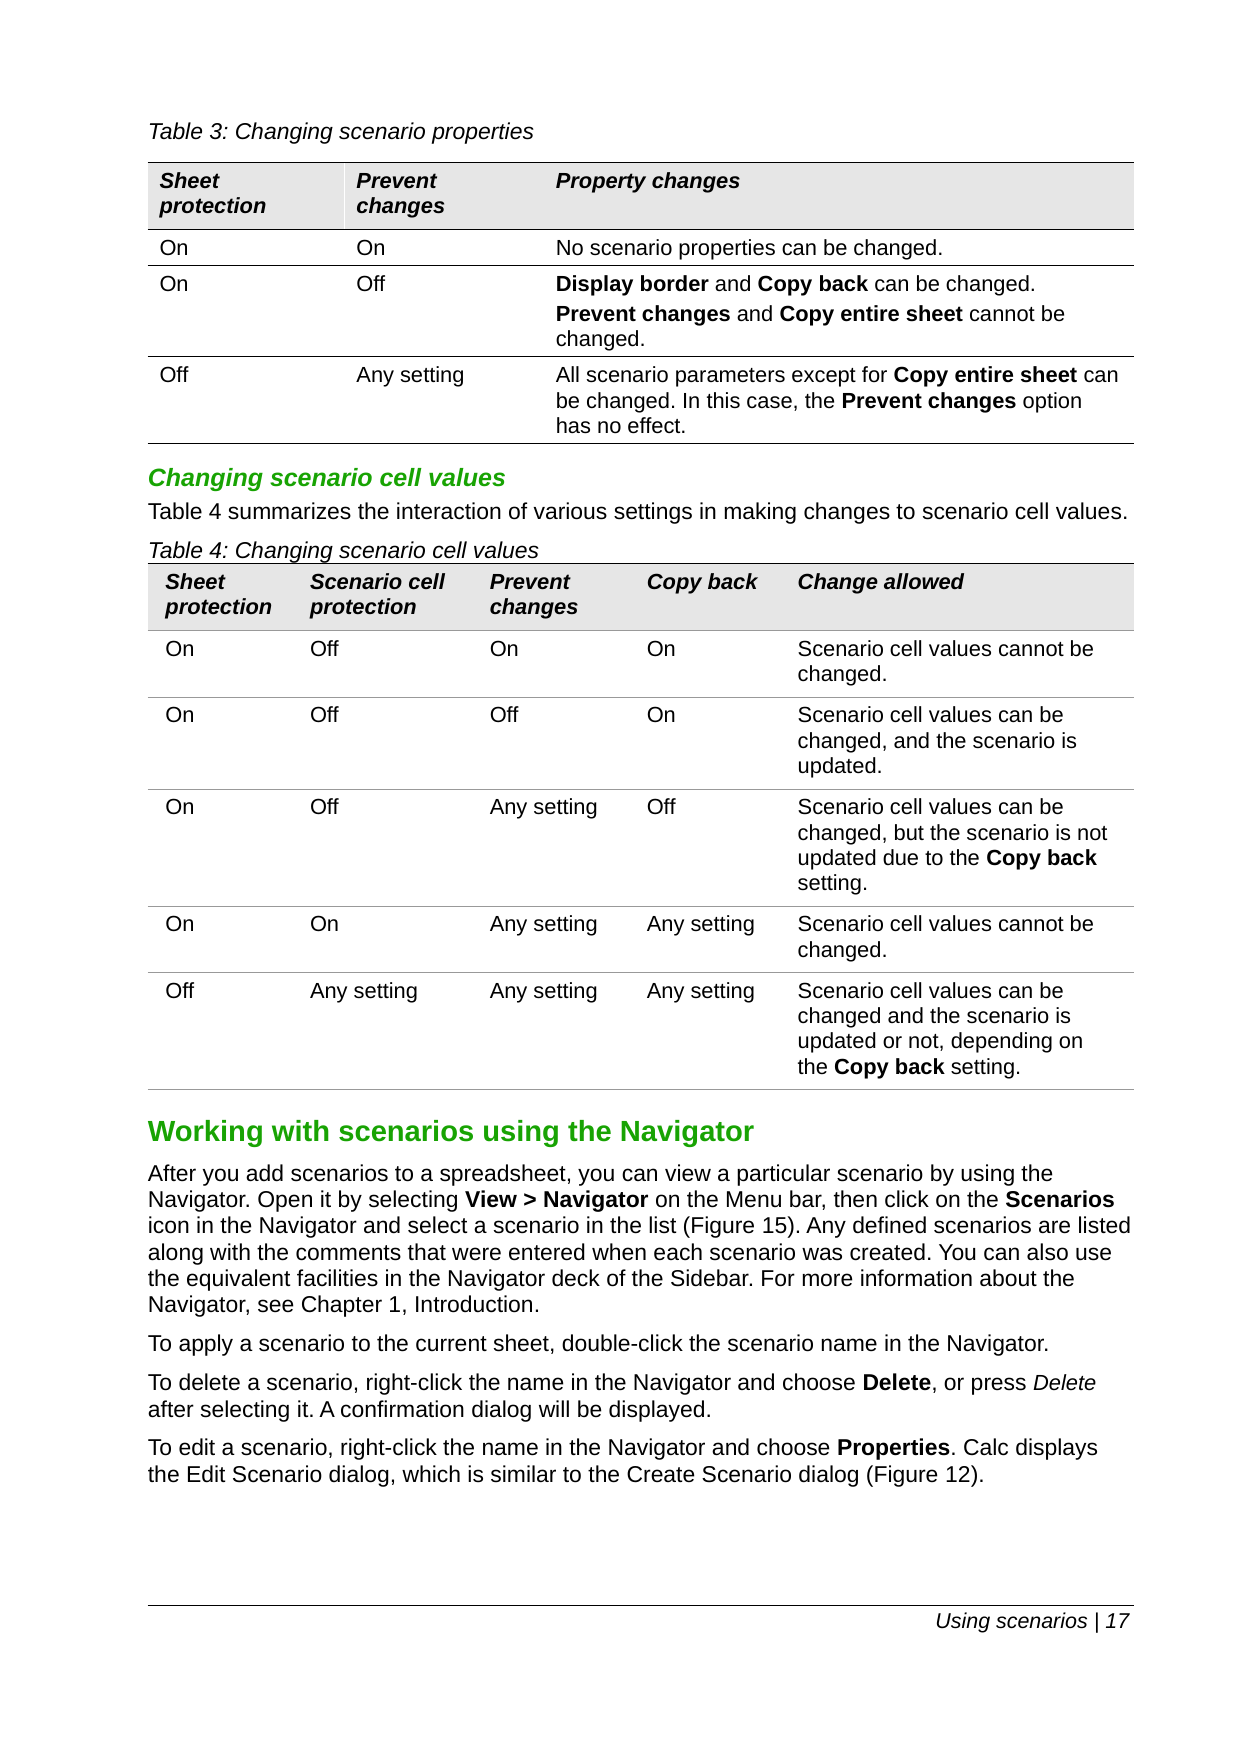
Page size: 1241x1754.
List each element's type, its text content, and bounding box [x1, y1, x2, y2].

text Table 3: Changing scenario properties [148, 118, 1134, 144]
table_cell On [292, 907, 472, 972]
table_cell Off [148, 973, 292, 1089]
table_cell Off [148, 357, 344, 443]
text To apply a scenario to the current sheet, double-click the scenario name in the Navigator. [148, 1330, 1134, 1357]
table_cell Any setting [629, 973, 780, 1089]
table_cell Any setting [345, 357, 544, 443]
table_cell On [148, 790, 292, 906]
table_cell Any setting [472, 790, 629, 906]
table_cell Scenario cell values can be changed and the scenario is updated or not, depending on the Copy back setting. [780, 973, 1134, 1089]
table_cell Any setting [472, 973, 629, 1089]
table_cell Off [292, 698, 472, 788]
table_cell Scenario cell values can be changed, and the scenario is updated. [780, 698, 1134, 788]
text After you add scenarios to a spreadsheet, you can view a particular scenario by using the Navigator. Open it by selecting View > Navigator on the Menu bar, then click on the Scenarios icon in the Navigator and select a scenario in the list (Figure 15). Any defined scenarios are listed along with the comments that were entered when each scenario was created. You can also use the equivalent facilities in the Navigator deck of the Sidebar. For more information about the Navigator, see Chapter 1, Introduction. [148, 1160, 1134, 1318]
table_cell On [629, 698, 780, 788]
table_header Sheet protection [148, 163, 344, 229]
table_header Property changes [544, 163, 1134, 229]
table_cell Scenario cell values can be changed, but the scenario is not updated due to the Copy back setting. [780, 790, 1134, 906]
table_cell On [148, 266, 344, 356]
text To delete a scenario, right-click the name in the Navigator and choose Delete, or press Delete after selecting it. A confirmation dialog will be displayed. [148, 1369, 1134, 1422]
table_header Prevent changes [472, 564, 629, 630]
table_cell Any setting [629, 907, 780, 972]
table_cell Off [292, 790, 472, 906]
table_cell On [148, 230, 344, 265]
table_cell On [472, 631, 629, 697]
table_header Scenario cell protection [292, 564, 472, 630]
subtitle Working with scenarios using the Navigator [148, 1114, 1134, 1148]
text To edit a scenario, right-click the name in the Navigator and choose Properties. Calc displays the Edit Scenario dialog, which is similar to the Create Scenario dialog (Figure 12). [148, 1434, 1134, 1487]
table_header Sheet protection [148, 564, 292, 630]
table_cell Any setting [472, 907, 629, 972]
table_cell On [148, 698, 292, 788]
table_cell On [148, 631, 292, 697]
table_cell Scenario cell values cannot be changed. [780, 907, 1134, 972]
table_cell Off [472, 698, 629, 788]
table_cell Off [292, 631, 472, 697]
subtitle Changing scenario cell values [148, 463, 1134, 492]
table_cell On [345, 230, 544, 265]
table_cell Any setting [292, 973, 472, 1089]
table_cell Scenario cell values cannot be changed. [780, 631, 1134, 697]
table_header Copy back [629, 564, 780, 630]
table_cell Display border and Copy back can be changed. Prevent changes and Copy entire sheet cannot be changed. [544, 266, 1134, 356]
table_header Change allowed [780, 564, 1134, 630]
table_cell Off [629, 790, 780, 906]
table_cell On [629, 631, 780, 697]
text Table 4: Changing scenario cell values [148, 537, 1134, 563]
table_cell All scenario parameters except for Copy entire sheet can be changed. In this case, the Prevent changes option has no effect. [544, 357, 1134, 443]
text Table 4 summarizes the interaction of various settings in making changes to scenario cell values. [148, 498, 1134, 524]
table_cell Off [345, 266, 544, 356]
table_header Prevent changes [345, 163, 544, 229]
table_cell On [148, 907, 292, 972]
table_cell No scenario properties can be changed. [544, 230, 1134, 265]
